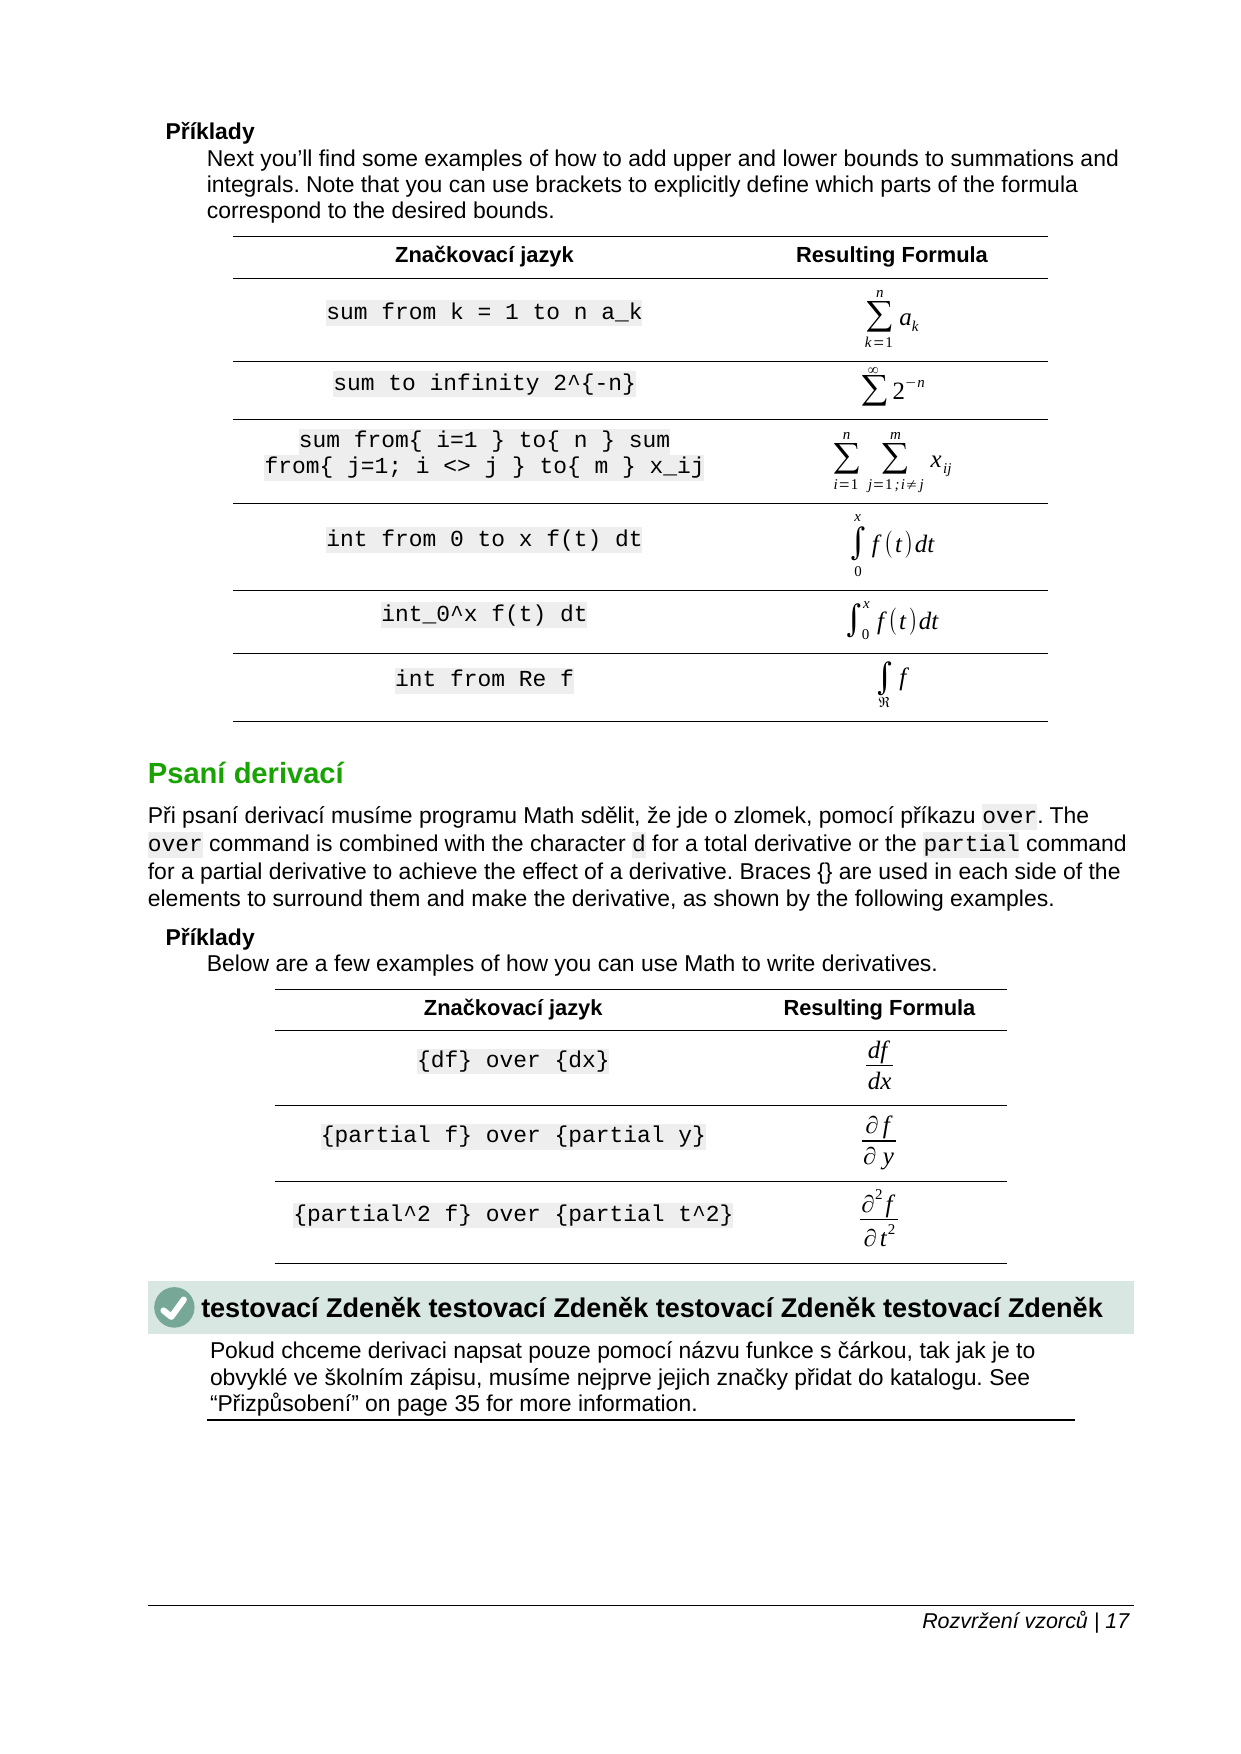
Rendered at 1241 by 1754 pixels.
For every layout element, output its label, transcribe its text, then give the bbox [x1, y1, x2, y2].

table_cell {partial f} over {partial y} [275, 1106, 752, 1181]
table_cell int_0^x f(t) dt [233, 591, 735, 653]
subtitle testovací Zdeněk testovací Zdeněk testovací Zdeněk testovací Zdeněk [148, 1281, 1134, 1334]
table_cell [735, 420, 1048, 503]
table_cell int from 0 to x f(t) dt [233, 504, 735, 590]
subtitle Psaní derivací [148, 756, 1134, 790]
table_cell sum to infinity 2^{-n} [233, 362, 735, 419]
text Pokud chceme derivaci napsat pouze pomocí názvu funkce s čárkou, tak jak je to obvyklé ve školním zápisu, musíme nejprve jejich značky přidat do katalogu. See “Customization” on page 33 for more information. [207, 1334, 1075, 1419]
table_cell int from Re f [233, 654, 735, 721]
table_cell [752, 1106, 1007, 1181]
text Next you’ll find some examples of how to add upper and lower bounds to summations and integrals. Note that you can use brackets to explicitly define which parts of the formula correspond to the desired bounds. [207, 144, 1134, 223]
text Below are a few examples of how you can use Math to write derivatives. [207, 950, 1134, 976]
table_cell sum from{ i=1 } to{ n } sum from{ j=1; i <> j } to{ m } x_ij [233, 420, 735, 503]
text Příklady [165, 118, 1134, 144]
table_header Značkovací jazyk [233, 237, 735, 277]
table_cell [735, 279, 1048, 361]
text Při psaní derivací musíme programu Math sdělit, že jde o zlomek, pomocí příkazu over. The over command is combined with the character d for a total derivative or the partial command for a partial derivative to achieve the effect of a derivative. Braces {} are used in each side of the elements to surround them and make the derivative, as shown by the following examples. [148, 802, 1134, 911]
table_cell {partial^2 f} over {partial t^2} [275, 1182, 752, 1263]
table_cell [752, 1031, 1007, 1105]
table_cell [735, 362, 1048, 419]
table_header Resulting Formula [735, 237, 1048, 277]
table_cell [752, 1182, 1007, 1263]
table_cell [735, 504, 1048, 590]
table_cell [735, 654, 1048, 721]
table_cell [735, 591, 1048, 653]
table_cell sum from k = 1 to n a_k [233, 279, 735, 361]
text Příklady [165, 923, 1134, 950]
table_header Resulting Formula [752, 990, 1007, 1030]
table_header Značkovací jazyk [275, 990, 752, 1030]
table_cell {df} over {dx} [275, 1031, 752, 1105]
